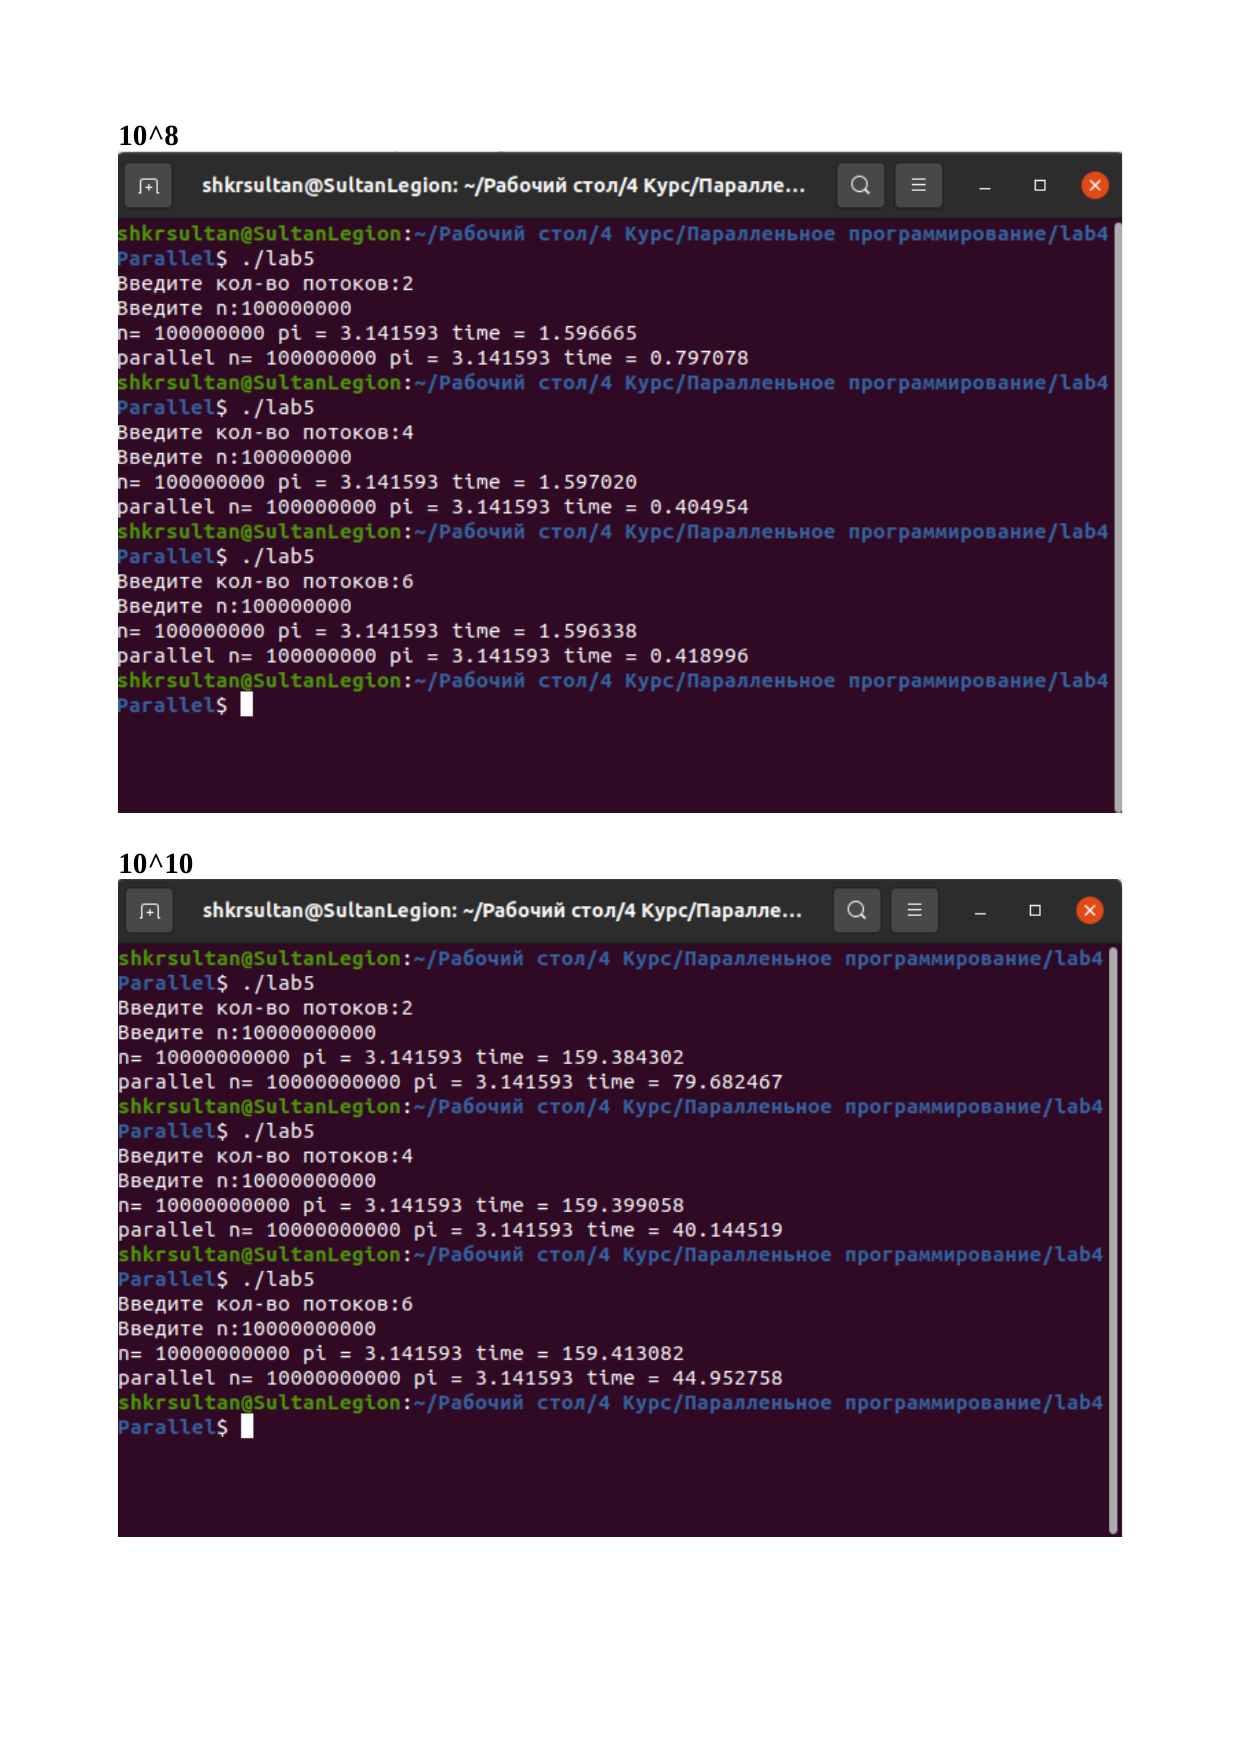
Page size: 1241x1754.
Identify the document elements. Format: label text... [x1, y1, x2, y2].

picture [118, 879, 1123, 1537]
text 10^10 [118, 846, 1122, 879]
picture [118, 151, 1123, 813]
text 10^8 [118, 118, 1122, 151]
